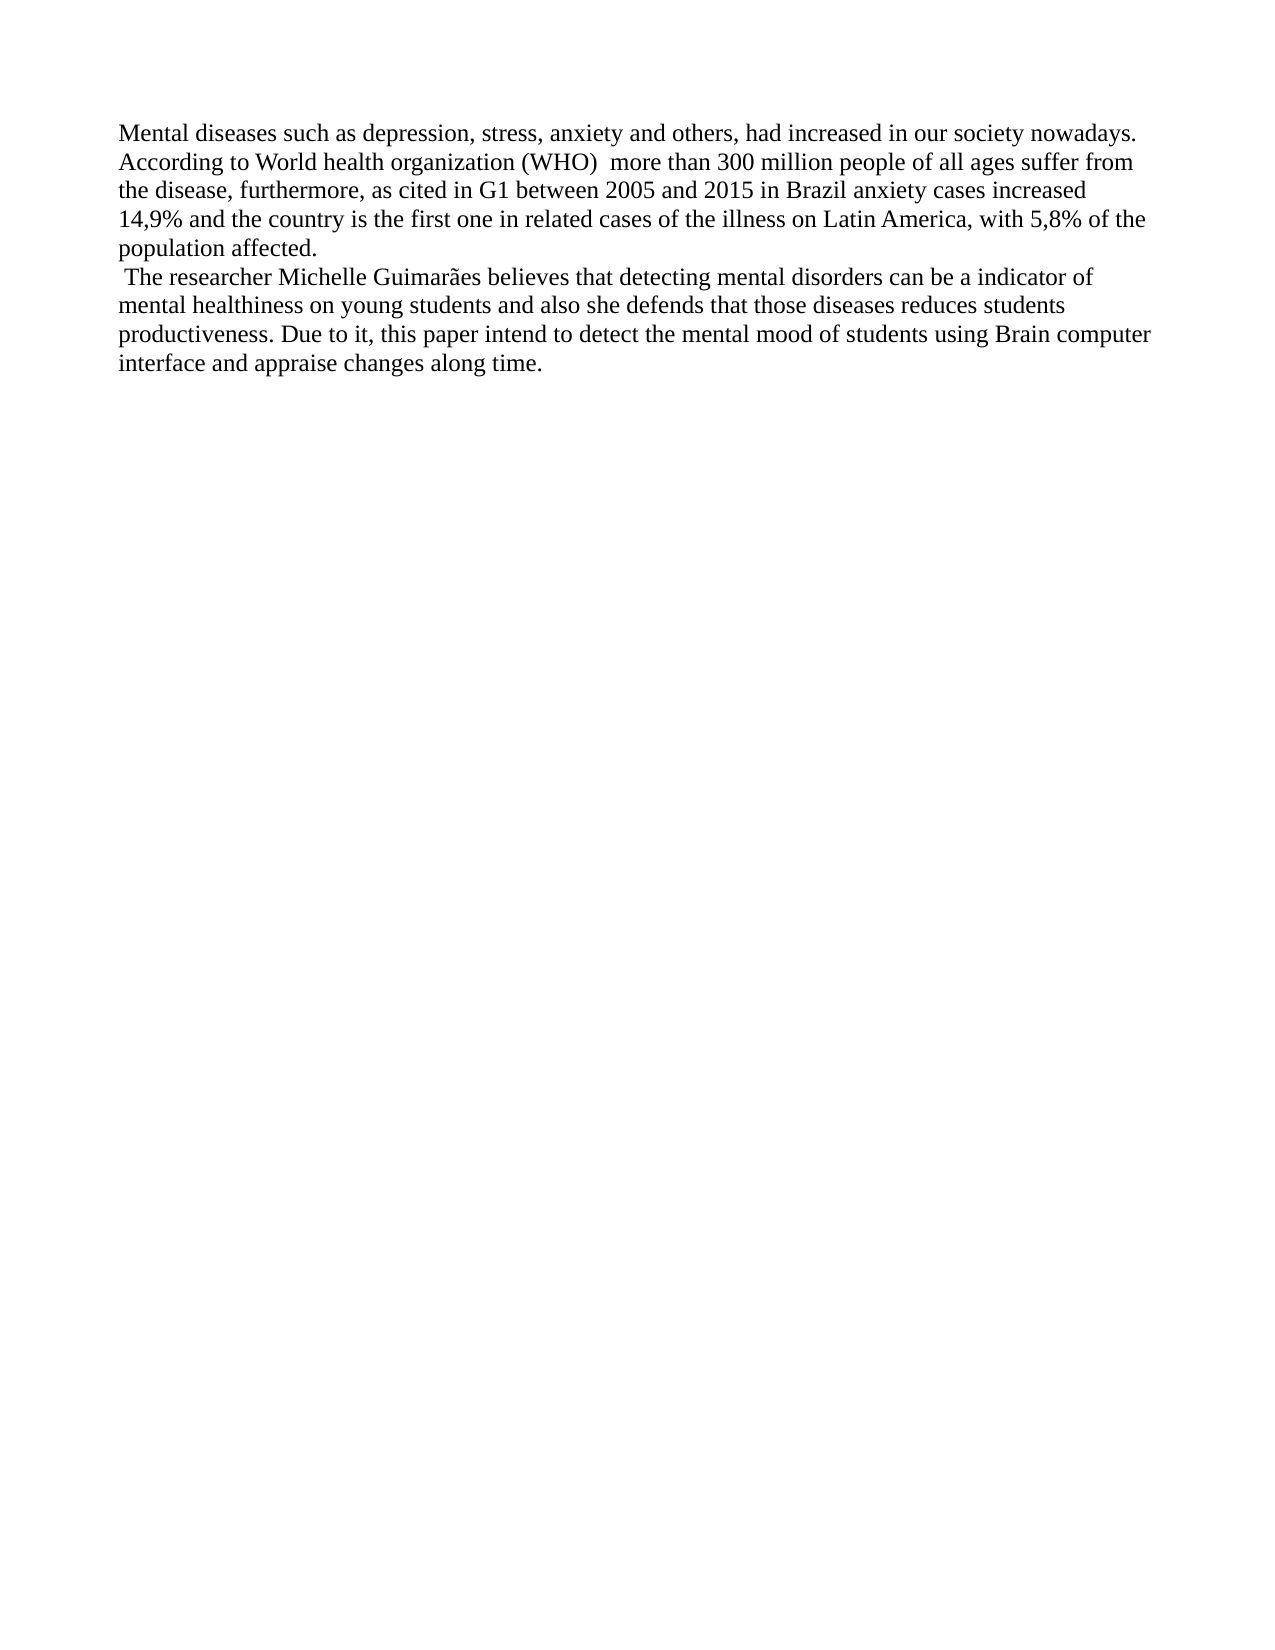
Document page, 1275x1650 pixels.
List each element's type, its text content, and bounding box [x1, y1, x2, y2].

text The researcher Michelle Guimarães believes that detecting mental disorders can be a indicator of mental healthiness on young students and also she defends that those diseases reduces students productiveness. Due to it, this paper intend to detect the mental mood of students using Brain computer interface and appraise changes along time. [118, 262, 1157, 377]
text Mental diseases such as depression, stress, anxiety and others, had increased in our society nowadays. According to World health organization (WHO) more than 300 million people of all ages suffer from the disease, furthermore, as cited in G1 between 2005 and 2015 in Brazil anxiety cases increased 14,9% and the country is the first one in related cases of the illness on Latin America, with 5,8% of the population affected. [118, 118, 1157, 262]
